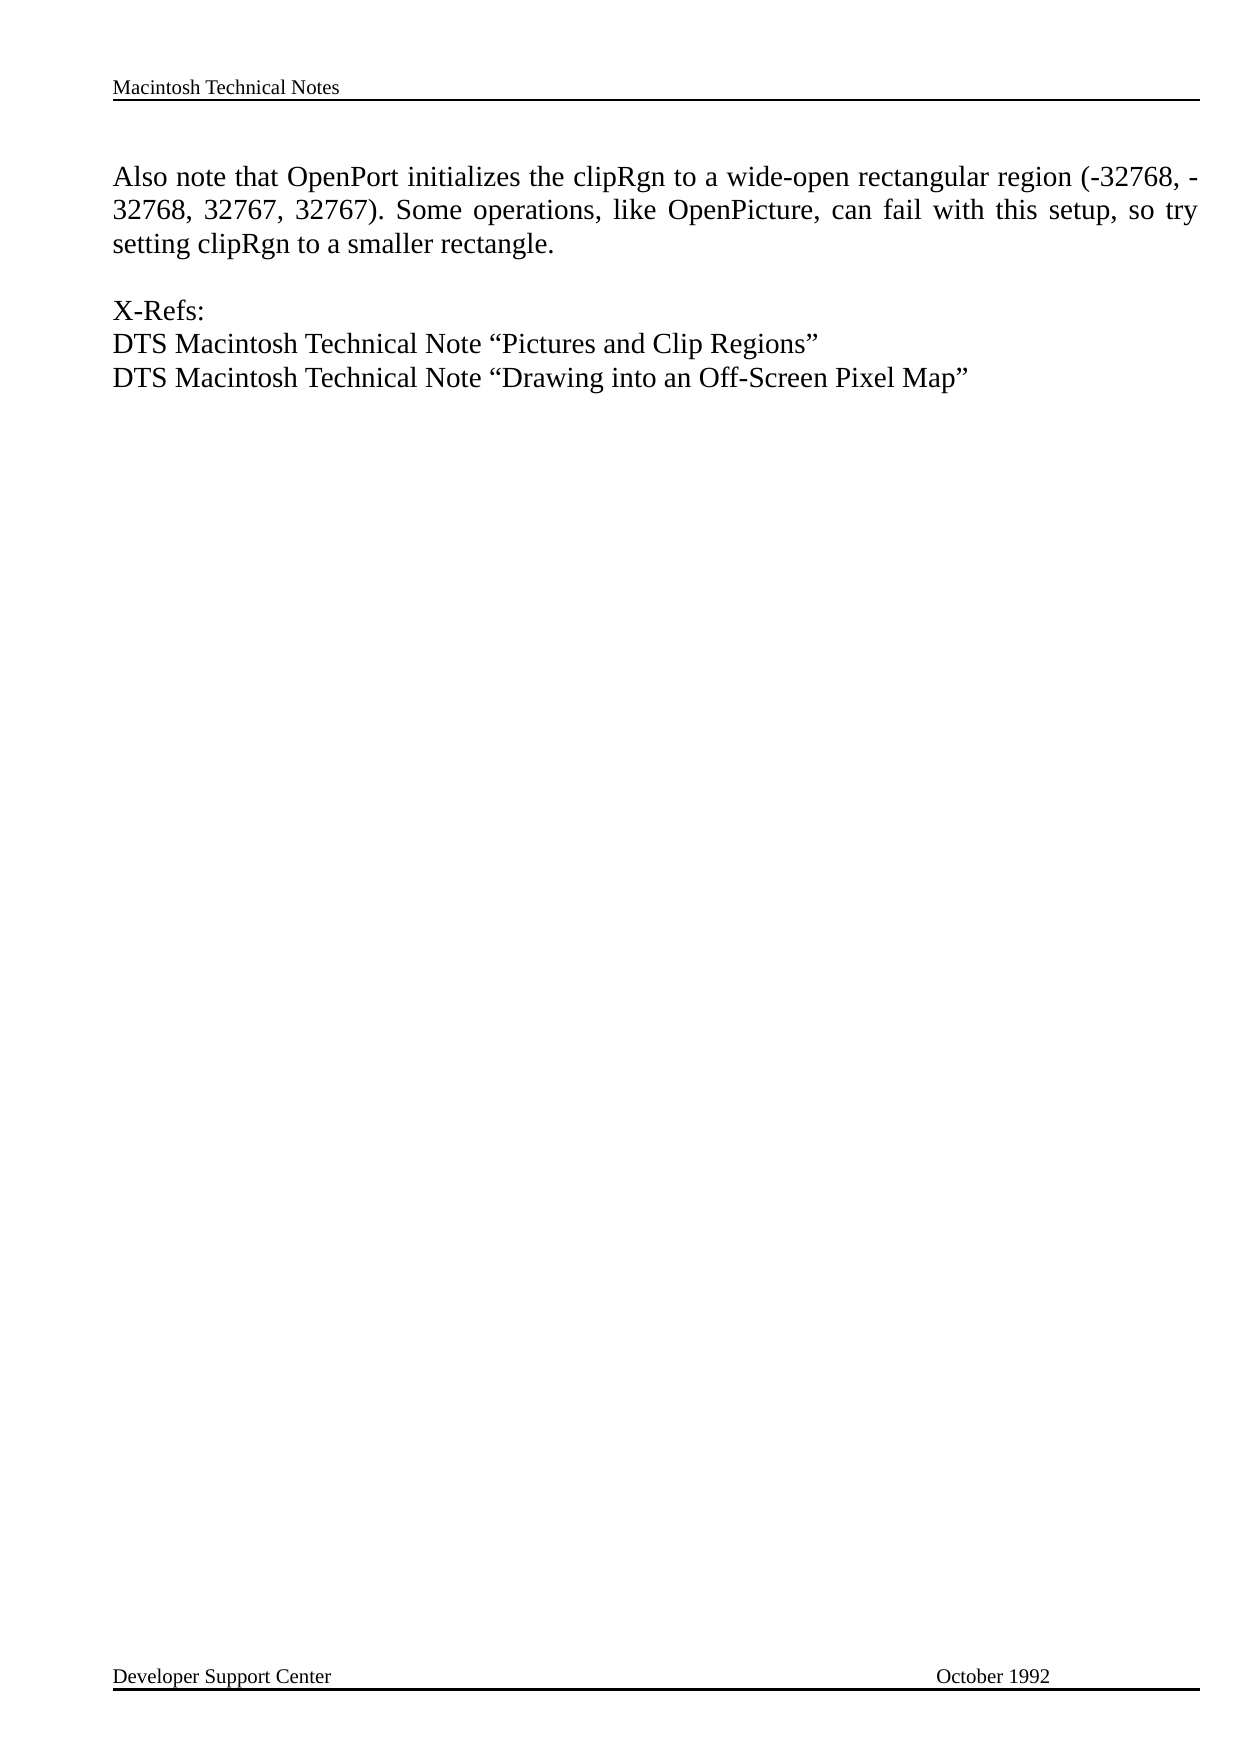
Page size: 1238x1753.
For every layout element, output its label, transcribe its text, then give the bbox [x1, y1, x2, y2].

text Also note that OpenPort initializes the clipRgn to a wide-open rectangular region (-32768, -32768, 32767, 32767). Some operations, like OpenPicture, can fail with this setup, so try setting clipRgn to a smaller rectangle. [112, 159, 1200, 259]
text DTS Macintosh Technical Note “Drawing into an Off-Screen Pixel Map” [112, 360, 1200, 393]
text X-Refs: [112, 293, 1200, 326]
text DTS Macintosh Technical Note “Pictures and Clip Regions” [112, 326, 1200, 360]
